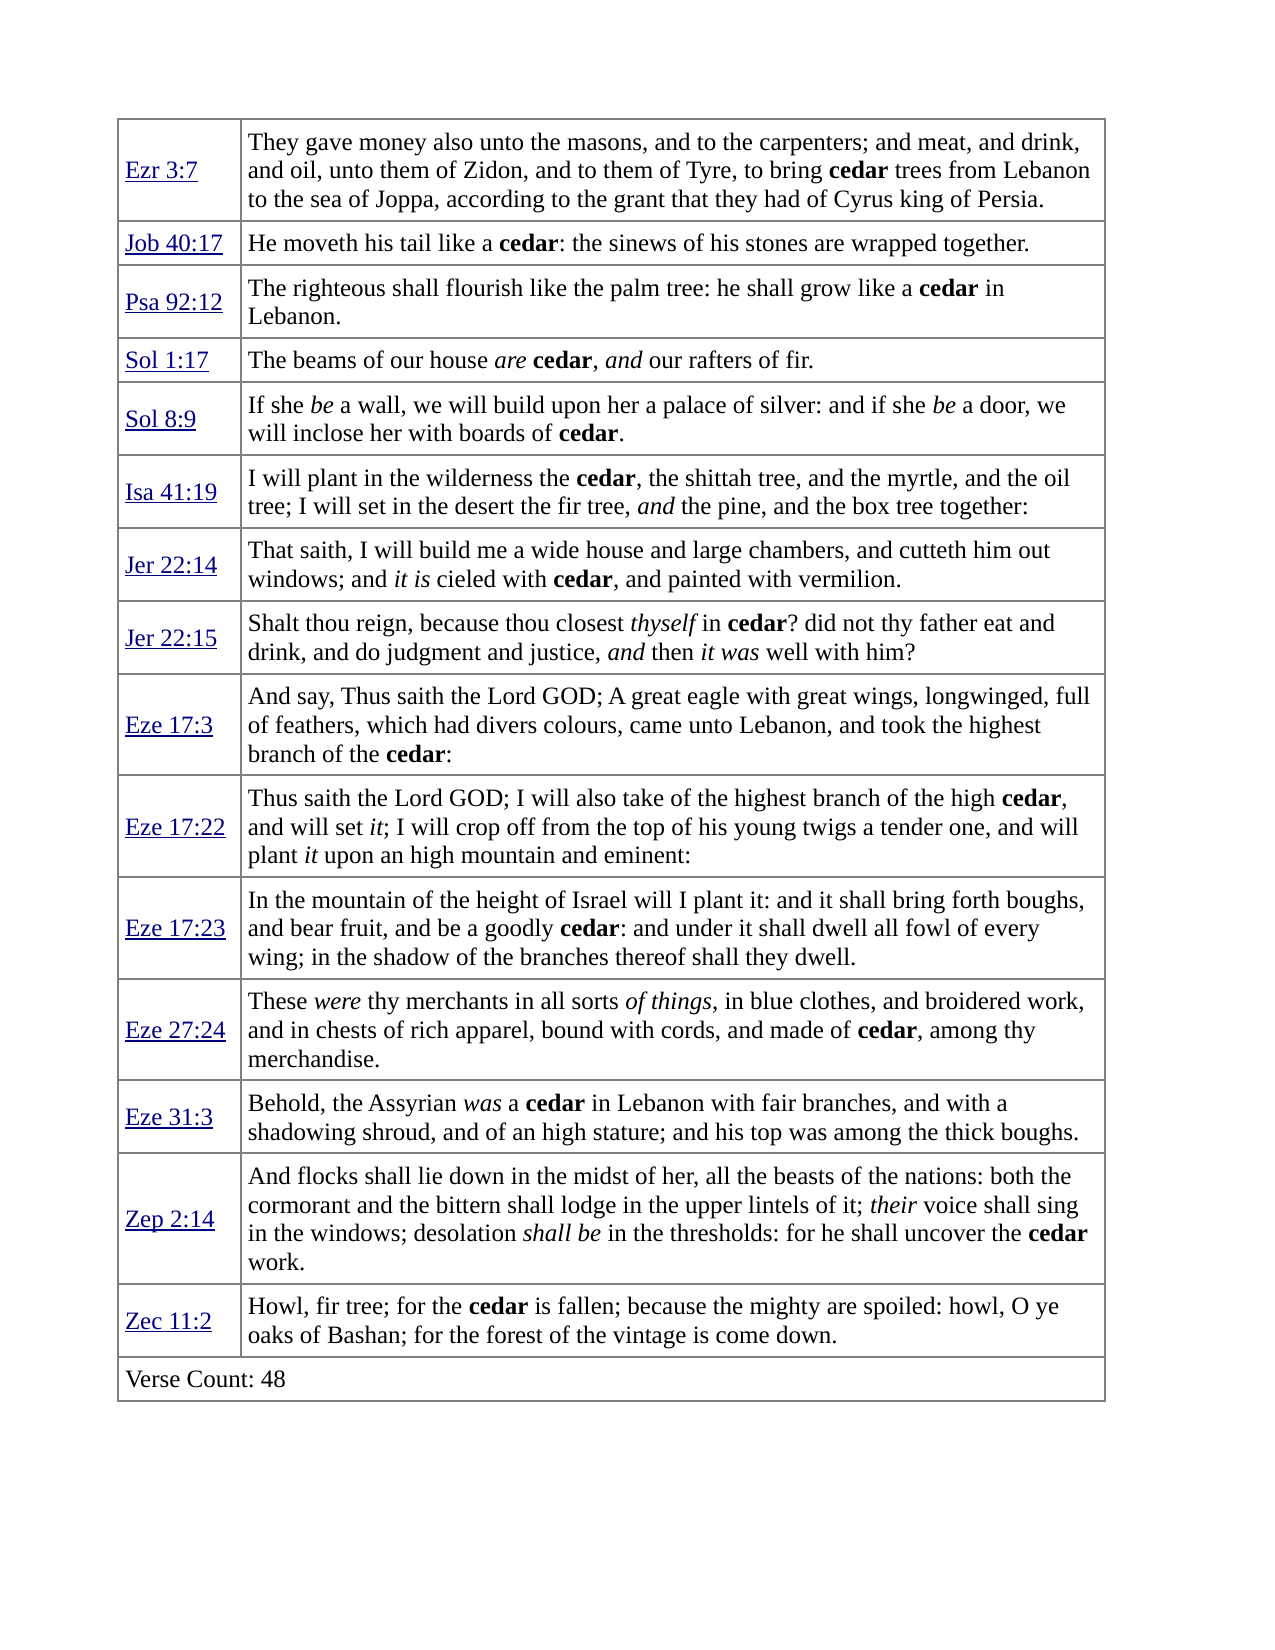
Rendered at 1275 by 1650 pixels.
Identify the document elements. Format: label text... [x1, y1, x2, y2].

table_cell Psa 92:12 [119, 266, 240, 337]
table_cell Shalt thou reign, because thou closest thyself in cedar? did not thy father eat and drink, and do judgment and justice, and then it was well with him? [242, 602, 1104, 673]
table_cell And flocks shall lie down in the midst of her, all the beasts of the nations: both the cormorant and the bittern shall lodge in the upper lintels of it; their voice shall sing in the windows; desolation shall be in the thresholds: for he shall uncover the cedar work. [242, 1154, 1104, 1283]
table_cell And say, Thus saith the Lord GOD; A great eagle with great wings, longwinged, full of feathers, which had divers colours, came unto Lebanon, and took the highest branch of the cedar: [242, 675, 1104, 774]
table_cell Howl, fir tree; for the cedar is fallen; because the mighty are spoiled: howl, O ye oaks of Bashan; for the forest of the vintage is come down. [242, 1285, 1104, 1356]
table_cell Eze 31:3 [119, 1081, 240, 1152]
table_cell Isa 41:19 [119, 456, 240, 527]
table_cell Sol 8:9 [119, 383, 240, 454]
table_cell Zep 2:14 [119, 1154, 240, 1283]
table_cell Eze 17:23 [119, 878, 240, 978]
table_cell Eze 17:22 [119, 776, 240, 876]
table_cell Job 40:17 [119, 222, 240, 264]
table_cell That saith, I will build me a wide house and large chambers, and cutteth him out windows; and it is cieled with cedar, and painted with vermilion. [242, 529, 1104, 600]
table_cell Verse Count: 48 [119, 1358, 1104, 1400]
table_cell He moveth his tail like a cedar: the sinews of his stones are wrapped together. [242, 222, 1104, 264]
table_cell If she be a wall, we will build upon her a palace of silver: and if she be a door, we will inclose her with boards of cedar. [242, 383, 1104, 454]
table_cell Jer 22:15 [119, 602, 240, 673]
table_cell Jer 22:14 [119, 529, 240, 600]
table_cell I will plant in the wilderness the cedar, the shittah tree, and the myrtle, and the oil tree; I will set in the desert the fir tree, and the pine, and the box tree together: [242, 456, 1104, 527]
table_cell In the mountain of the height of Israel will I plant it: and it shall bring forth boughs, and bear fruit, and be a goodly cedar: and under it shall dwell all fowl of every wing; in the shadow of the branches thereof shall they dwell. [242, 878, 1104, 978]
table_cell Eze 27:24 [119, 980, 240, 1079]
table_cell Behold, the Assyrian was a cedar in Lebanon with fair branches, and with a shadowing shroud, and of an high stature; and his top was among the thick boughs. [242, 1081, 1104, 1152]
table_cell These were thy merchants in all sorts of things, in blue clothes, and broidered work, and in chests of rich apparel, bound with cords, and made of cedar, among thy merchandise. [242, 980, 1104, 1079]
table_cell Zec 11:2 [119, 1285, 240, 1356]
table_cell Eze 17:3 [119, 675, 240, 774]
table_cell Sol 1:17 [119, 339, 240, 381]
table_cell The righteous shall flourish like the palm tree: he shall grow like a cedar in Lebanon. [242, 266, 1104, 337]
table_cell They gave money also unto the masons, and to the carpenters; and meat, and drink, and oil, unto them of Zidon, and to them of Tyre, to bring cedar trees from Lebanon to the sea of Joppa, according to the grant that they had of Cyrus king of Persia. [242, 120, 1104, 220]
table_cell Thus saith the Lord GOD; I will also take of the highest branch of the high cedar, and will set it; I will crop off from the top of his young twigs a tender one, and will plant it upon an high mountain and eminent: [242, 776, 1104, 876]
table_cell Ezr 3:7 [119, 120, 240, 220]
table_cell The beams of our house are cedar, and our rafters of fir. [242, 339, 1104, 381]
